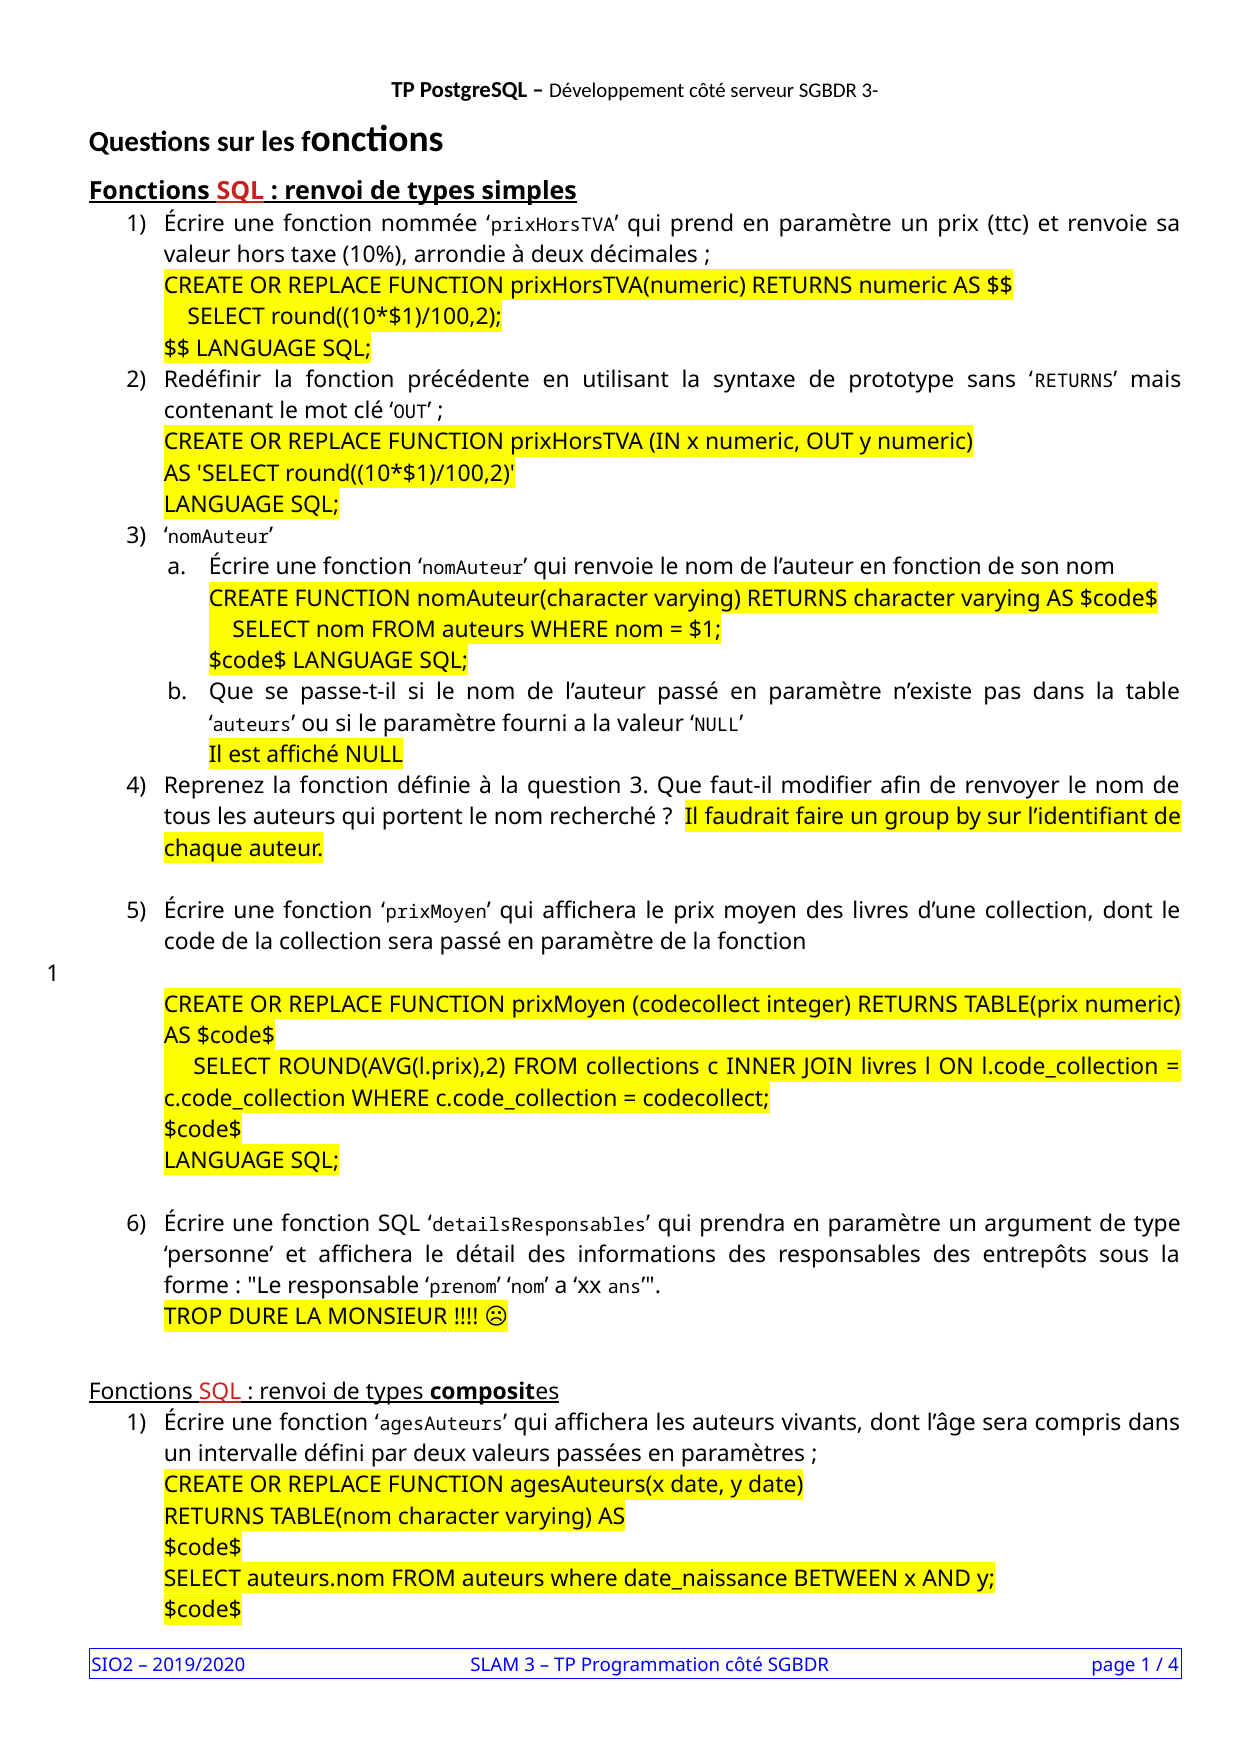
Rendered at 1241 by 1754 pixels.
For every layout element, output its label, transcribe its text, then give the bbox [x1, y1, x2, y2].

text $code$ LANGUAGE SQL; [208, 644, 1181, 675]
subtitle Questions sur les fonctions [88, 115, 1181, 161]
list Écrire une fonction SQL ‘detailsResponsables’ qui prendra en paramètre un argument de type ‘personne’ et affichera le détail des informations des responsables des entrepôts sous la forme : "Le responsable ‘prenom’ ‘nom’ a ‘xx ans’". [126, 1207, 1181, 1300]
text $code$ [163, 1531, 1181, 1562]
list Écrire une fonction ‘nomAuteur’ qui renvoie le nom de l’auteur en fonction de son nom [167, 550, 1181, 582]
subtitle Fonctions SQL : renvoi de types composites [88, 1375, 1181, 1406]
text LANGUAGE SQL; [163, 488, 1181, 519]
text LANGUAGE SQL; [163, 1144, 1181, 1175]
list Écrire une fonction nommée ‘prixHorsTVA’ qui prend en paramètre un prix (ttc) et renvoie sa valeur hors taxe (10%), arrondie à deux décimales ; [126, 207, 1181, 269]
text Il est affiché NULL [208, 738, 1181, 769]
text $$ LANGUAGE SQL; [163, 332, 1181, 363]
text TP PostgreSQL – Développement côté serveur SGBDR 3- [88, 75, 1181, 103]
text SELECT ROUND(AVG(l.prix),2) FROM collections c INNER JOIN livres l ON l.code_collection = c.code_collection WHERE c.code_collection = codecollect; [163, 1050, 1181, 1113]
list Que se passe-t-il si le nom de l’auteur passé en paramètre n’existe pas dans la table ‘auteurs’ ou si le paramètre fourni a la valeur ‘NULL’ [167, 675, 1181, 738]
text $code$ [163, 1113, 1181, 1144]
text CREATE FUNCTION nomAuteur(character varying) RETURNS character varying AS $code$ [208, 582, 1181, 613]
list Redéfinir la fonction précédente en utilisant la syntaxe de prototype sans ‘RETURNS’ mais contenant le mot clé ‘OUT’ ; [126, 363, 1181, 425]
list Écrire une fonction ‘agesAuteurs’ qui affichera les auteurs vivants, dont l’âge sera compris dans un intervalle défini par deux valeurs passées en paramètres ; [126, 1406, 1181, 1468]
text CREATE OR REPLACE FUNCTION prixHorsTVA(numeric) RETURNS numeric AS $$ [163, 269, 1181, 300]
list Écrire une fonction ‘prixMoyen’ qui affichera le prix moyen des livres d’une collection, dont le code de la collection sera passé en paramètre de la fonction [126, 894, 1181, 957]
text SELECT nom FROM auteurs WHERE nom = $1; [208, 613, 1181, 644]
list ‘nomAuteur’ [126, 519, 1181, 550]
list Reprenez la fonction définie à la question 3. Que faut-il modifier afin de renvoyer le nom de tous les auteurs qui portent le nom recherché ? Il faudrait faire un group by sur l’identifiant de chaque auteur. [126, 769, 1181, 863]
text AS 'SELECT round((10*$1)/100,2)' [163, 457, 1181, 488]
text SELECT auteurs.nom FROM auteurs where date_naissance BETWEEN x AND y; [163, 1562, 1181, 1593]
text CREATE OR REPLACE FUNCTION agesAuteurs(x date, y date) [163, 1468, 1181, 1500]
text TROP DURE LA MONSIEUR !!!! ☹ [163, 1300, 1181, 1332]
text CREATE OR REPLACE FUNCTION prixMoyen (codecollect integer) RETURNS TABLE(prix numeric) AS $code$ [163, 988, 1181, 1050]
text $code$ [163, 1593, 1181, 1625]
text RETURNS TABLE(nom character varying) AS [163, 1500, 1181, 1531]
subtitle Fonctions SQL : renvoi de types simples [88, 172, 1181, 207]
text SELECT round((10*$1)/100,2); [163, 300, 1181, 332]
text CREATE OR REPLACE FUNCTION prixHorsTVA (IN x numeric, OUT y numeric) [163, 425, 1181, 457]
